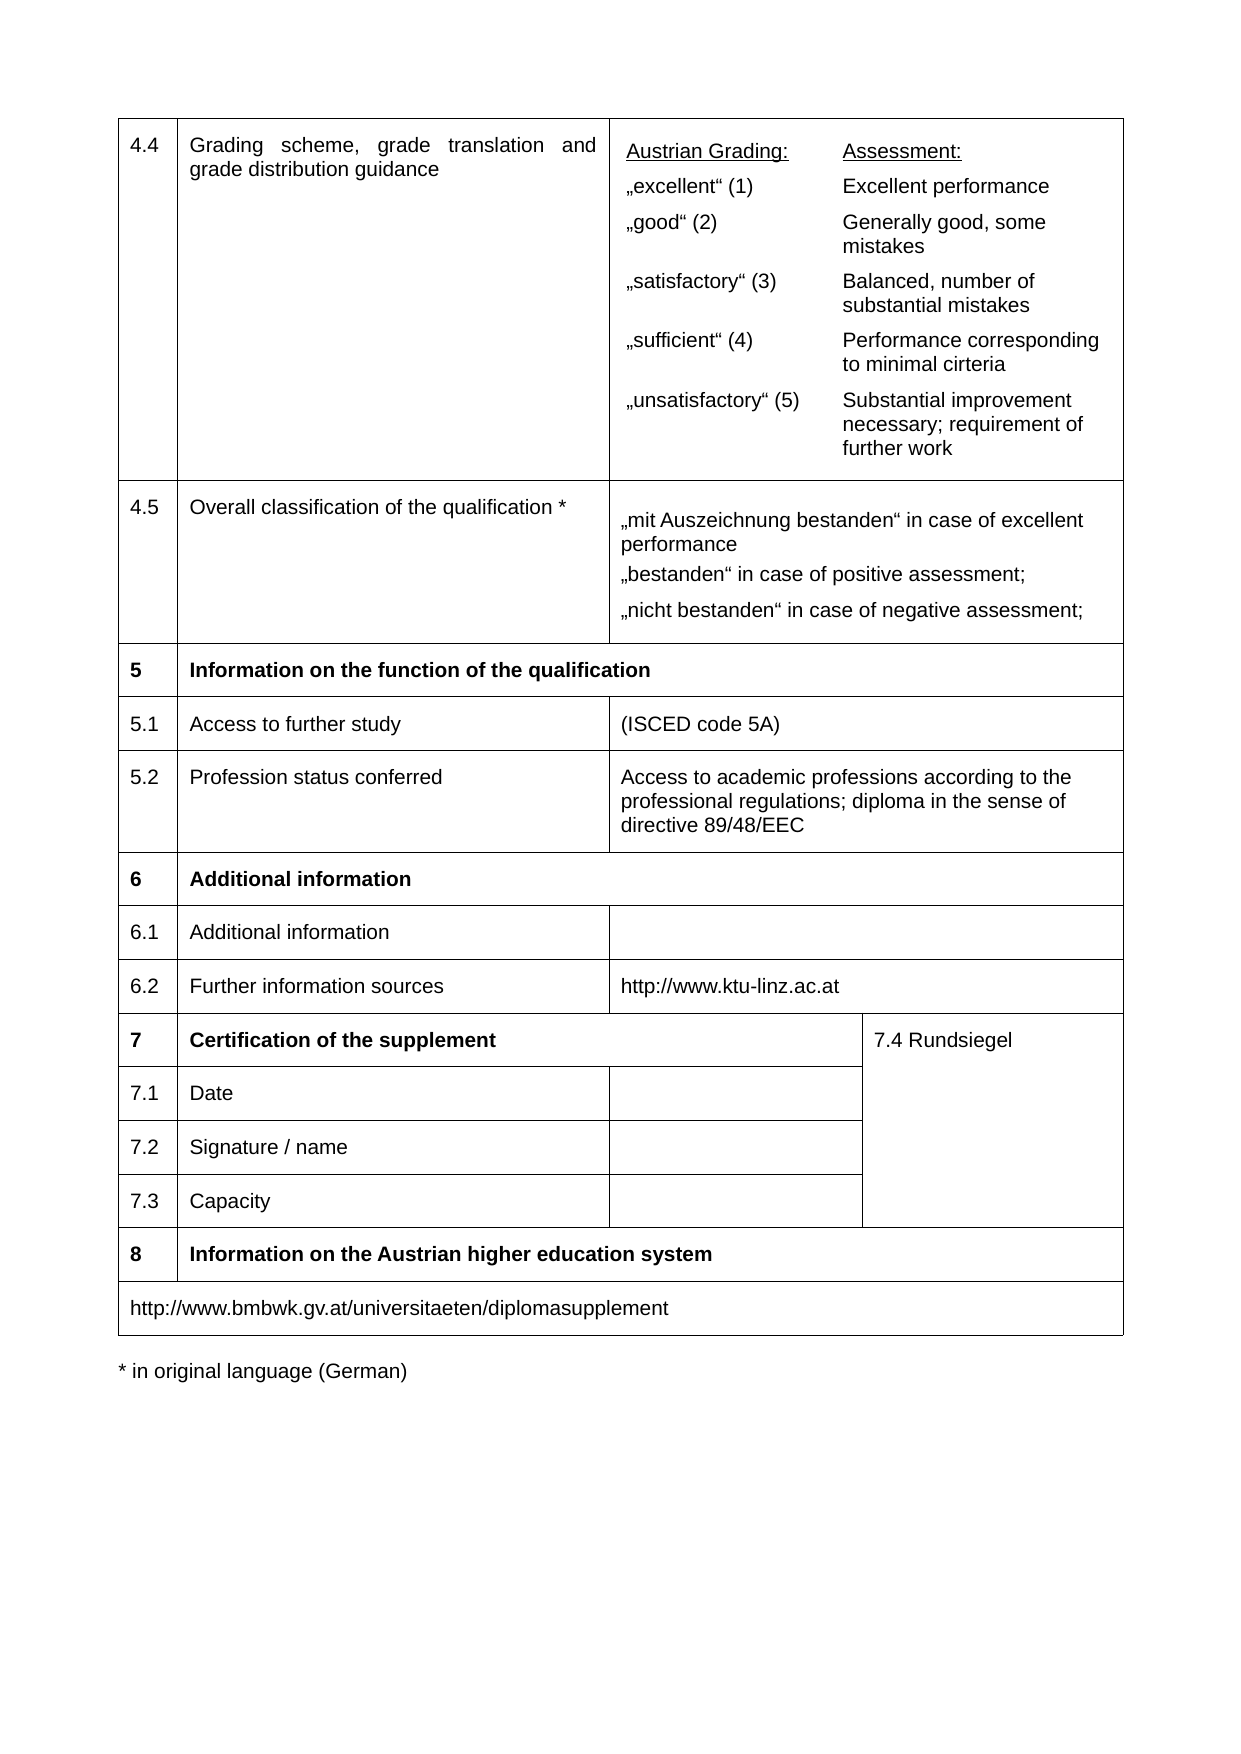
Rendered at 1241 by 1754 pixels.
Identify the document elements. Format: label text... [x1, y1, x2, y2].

table_cell Additional information [178, 906, 609, 959]
table_cell [610, 1067, 862, 1120]
table_cell 7.1 [119, 1067, 177, 1120]
table_cell Substantial improvement necessary; requirement of further work [837, 382, 1111, 465]
table_cell Access to academic professions according to the professional regulations; diploma in the sense of directive 89/48/EEC [610, 751, 1123, 852]
table_cell Generally good, some mistakes [837, 204, 1111, 263]
table_cell Information on the function of the qualification [178, 644, 1123, 696]
table_cell Date [178, 1067, 609, 1120]
table_cell 7.4 Rundsiegel [863, 1014, 1123, 1227]
table_cell 7.3 [119, 1175, 177, 1227]
table_cell http://www.ktu-linz.ac.at [610, 960, 1123, 1013]
table_cell Performance corresponding to minimal cirteria [837, 323, 1111, 382]
table_cell „unsatisfactory“ (5) [621, 382, 837, 465]
table_cell Overall classification of the qualification * [178, 481, 609, 643]
table_cell „excellent“ (1) [621, 169, 837, 204]
table_cell Profession status conferred [178, 751, 609, 852]
table_header 4.4 [119, 119, 177, 480]
table_cell http://www.bmbwk.gv.at/universitaeten/diplomasupplement [119, 1282, 1123, 1334]
table_cell „satisfactory“ (3) [621, 263, 837, 323]
table_cell „good“ (2) [621, 204, 837, 263]
table_cell 5.1 [119, 697, 177, 750]
table_cell „sufficient“ (4) [621, 323, 837, 382]
table_cell 8 [119, 1228, 177, 1281]
table_cell „mit Auszeichnung bestanden“ in case of excellent performance „bestanden“ in case of positive assessment; „nicht bestanden“ in case of negative assessment; [610, 481, 1123, 643]
table_header Austrian Grading: [621, 133, 837, 168]
table_cell 6 [119, 853, 177, 905]
table_cell Certification of the supplement [178, 1014, 862, 1066]
table_cell Capacity [178, 1175, 609, 1227]
table_cell Further information sources [178, 960, 609, 1013]
text * in original language (German) [118, 1358, 1122, 1382]
table_header [610, 119, 1123, 480]
table_cell 5.2 [119, 751, 177, 852]
table_cell 5 [119, 644, 177, 696]
table_cell (ISCED code 5A) [610, 697, 1123, 750]
table_cell Additional information [178, 853, 1123, 905]
table_cell [610, 1175, 862, 1227]
table_cell [610, 1121, 862, 1173]
table_cell Information on the Austrian higher education system [178, 1228, 1123, 1281]
table_cell 7 [119, 1014, 177, 1066]
table_cell 6.2 [119, 960, 177, 1013]
table_header Grading scheme, grade translation and grade distribution guidance [178, 119, 609, 480]
table_cell Balanced, number of substantial mistakes [837, 263, 1111, 323]
table_header Assessment: [837, 133, 1111, 168]
table_cell [610, 906, 1123, 959]
table_cell 4.5 [119, 481, 177, 643]
table_cell Signature / name [178, 1121, 609, 1173]
table_cell 6.1 [119, 906, 177, 959]
table_cell Excellent performance [837, 169, 1111, 204]
table_cell 7.2 [119, 1121, 177, 1173]
table_cell Access to further study [178, 697, 609, 750]
